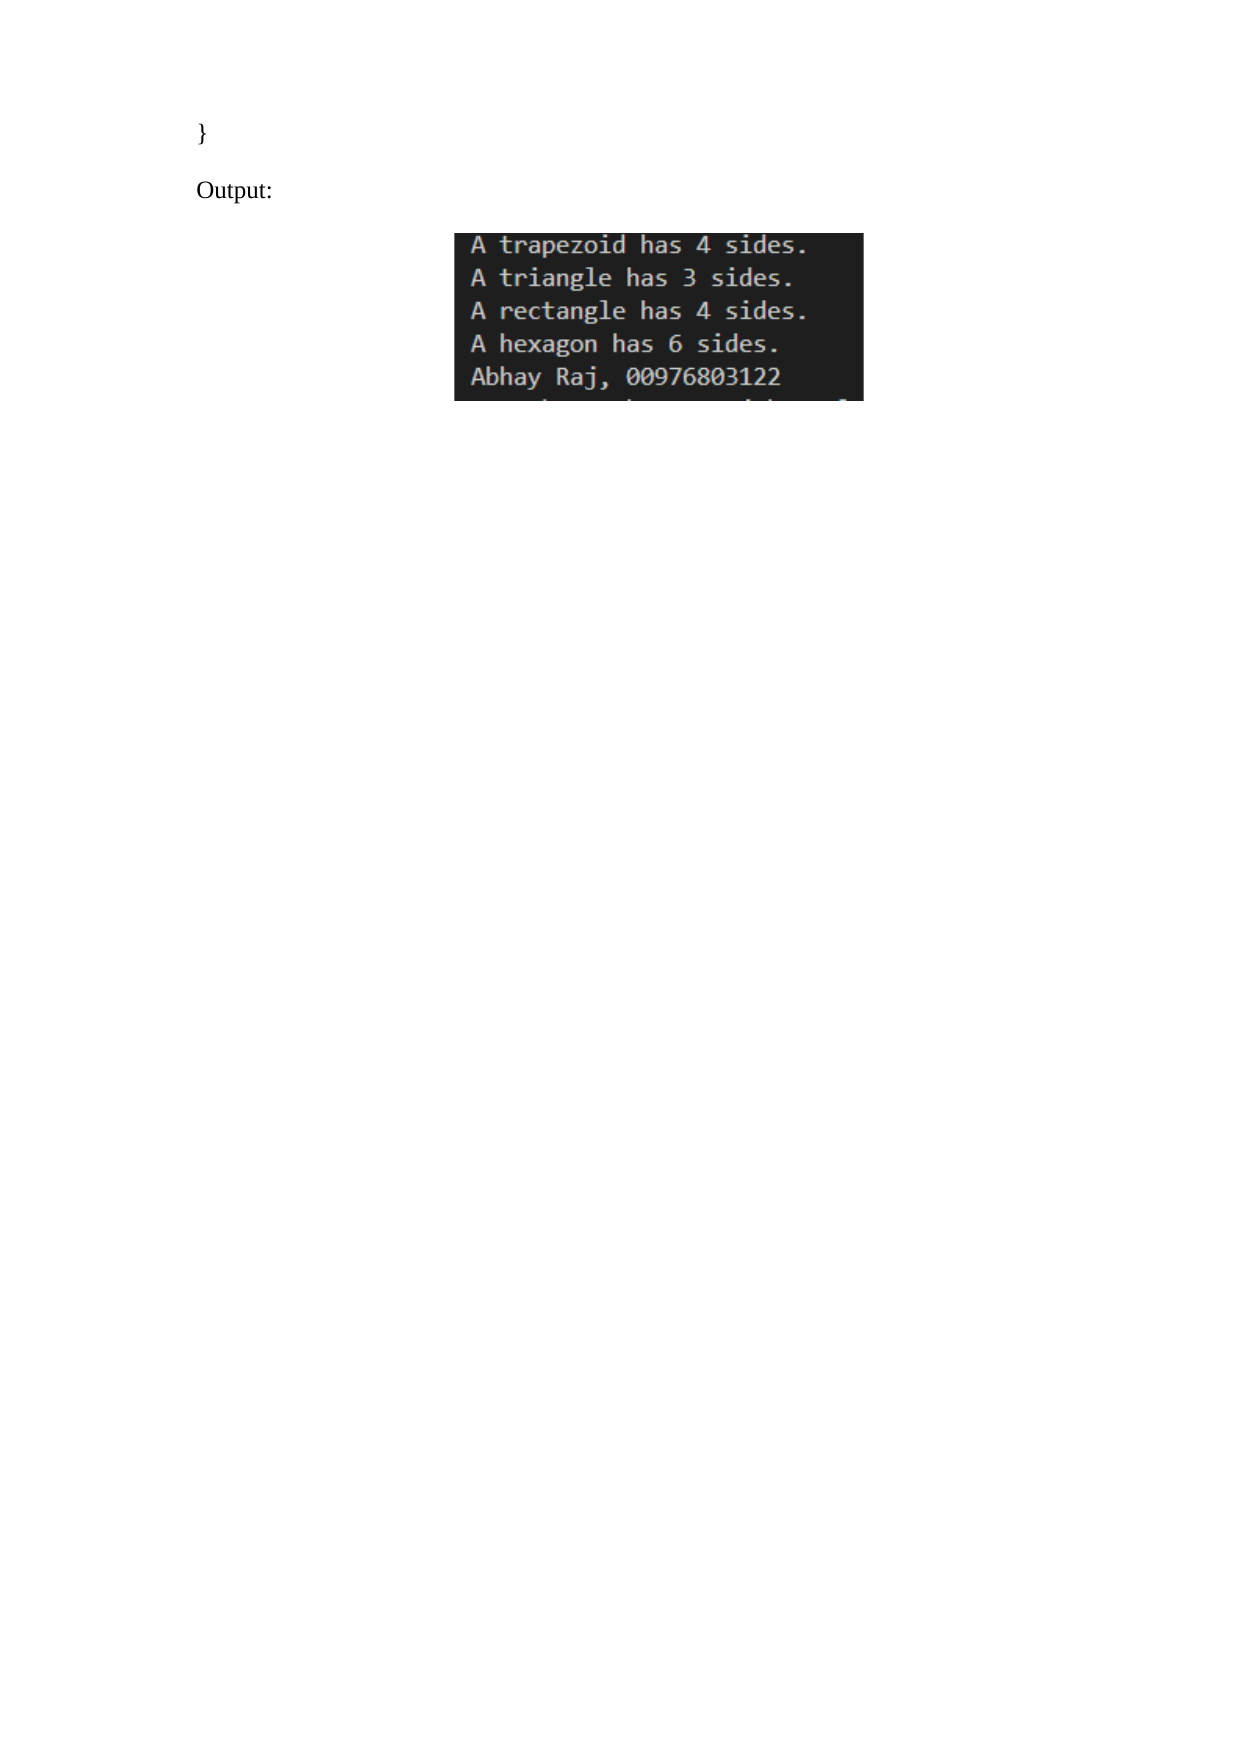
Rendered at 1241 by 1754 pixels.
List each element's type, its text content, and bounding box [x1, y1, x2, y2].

text } [196, 118, 1122, 147]
picture [454, 233, 864, 401]
text Output: [196, 176, 1122, 204]
